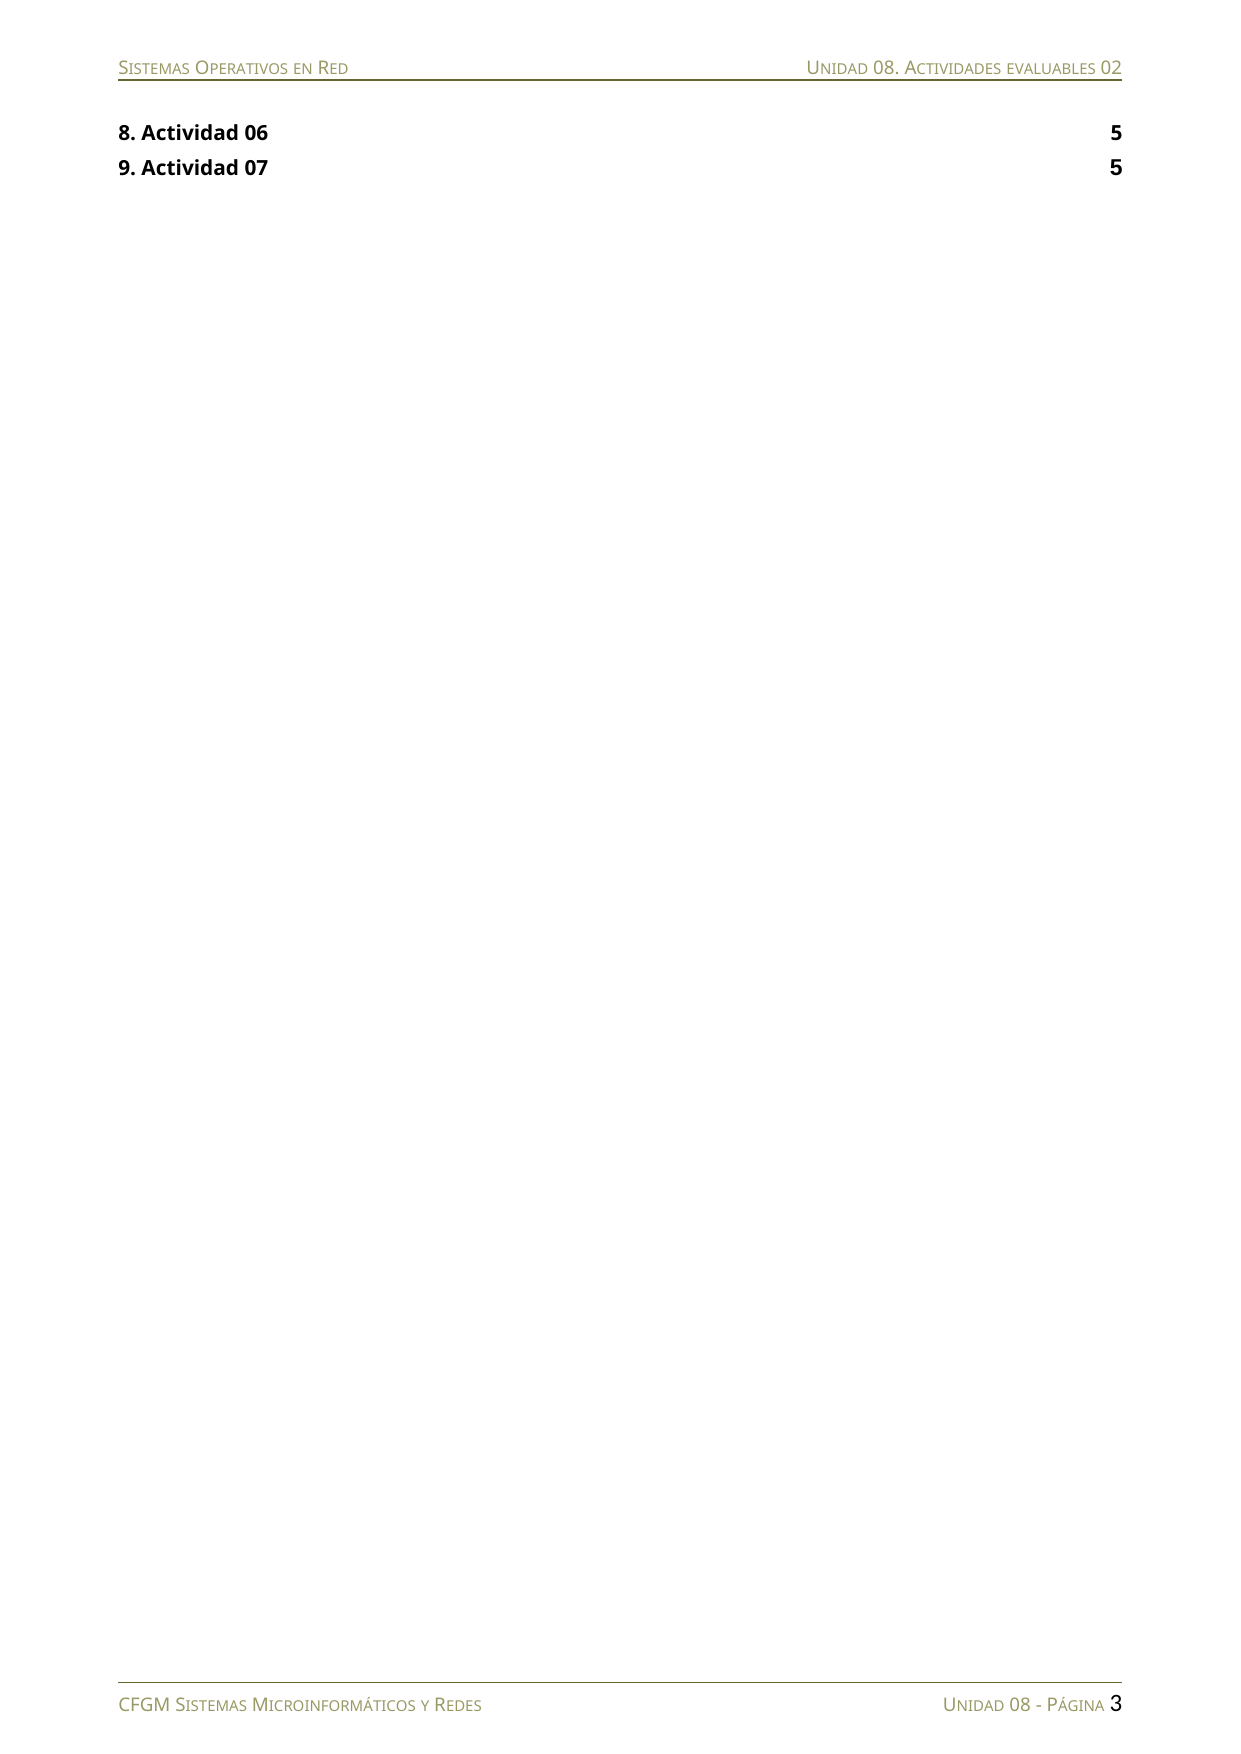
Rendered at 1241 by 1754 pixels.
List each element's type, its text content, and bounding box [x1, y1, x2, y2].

text 9. Actividad 07 5 [118, 153, 1122, 181]
text 8. Actividad 06 5 [118, 118, 1122, 146]
